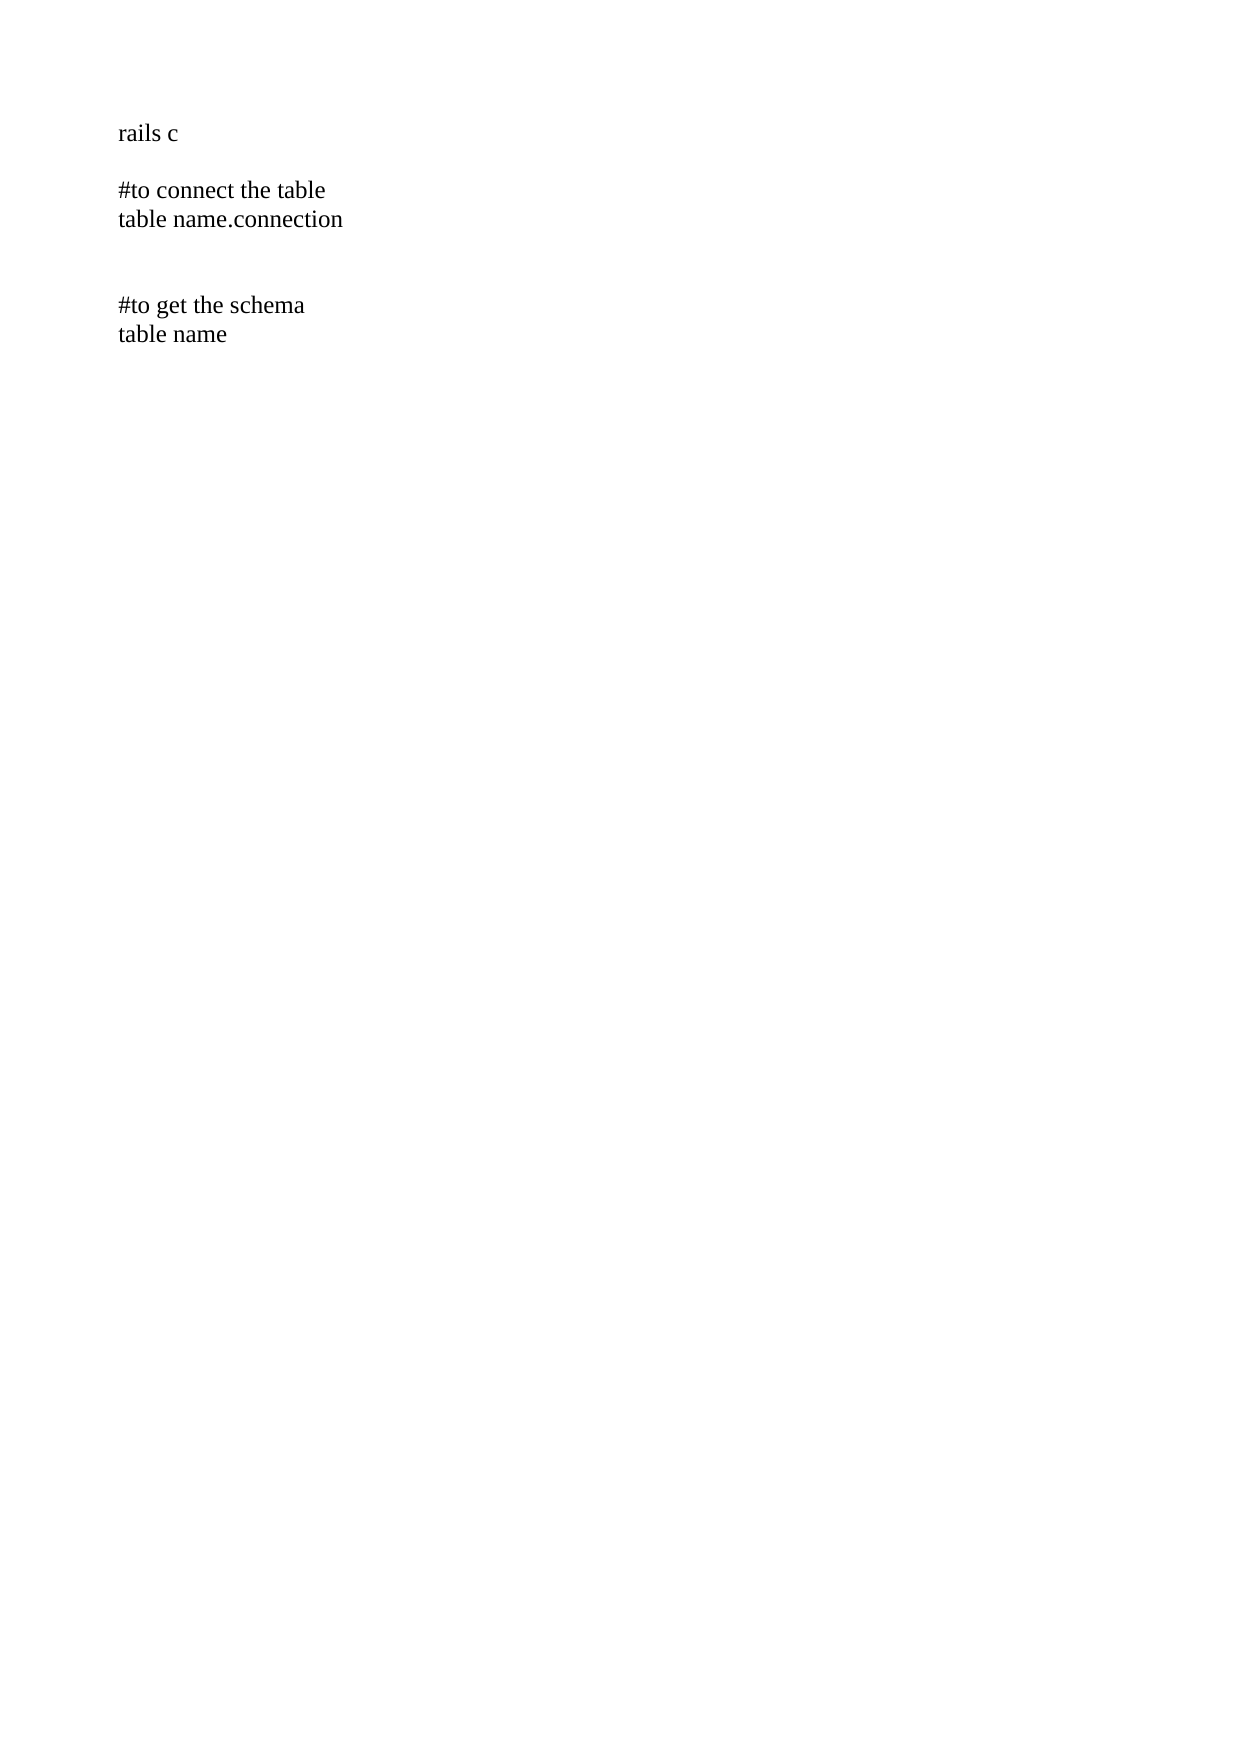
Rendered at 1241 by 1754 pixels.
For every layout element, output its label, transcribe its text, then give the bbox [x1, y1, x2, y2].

text rails c [118, 118, 1122, 147]
text #to connect the table [118, 176, 1122, 204]
text #to get the schema [118, 291, 1122, 319]
text table name [118, 319, 1122, 348]
text table name.connection [118, 204, 1122, 233]
